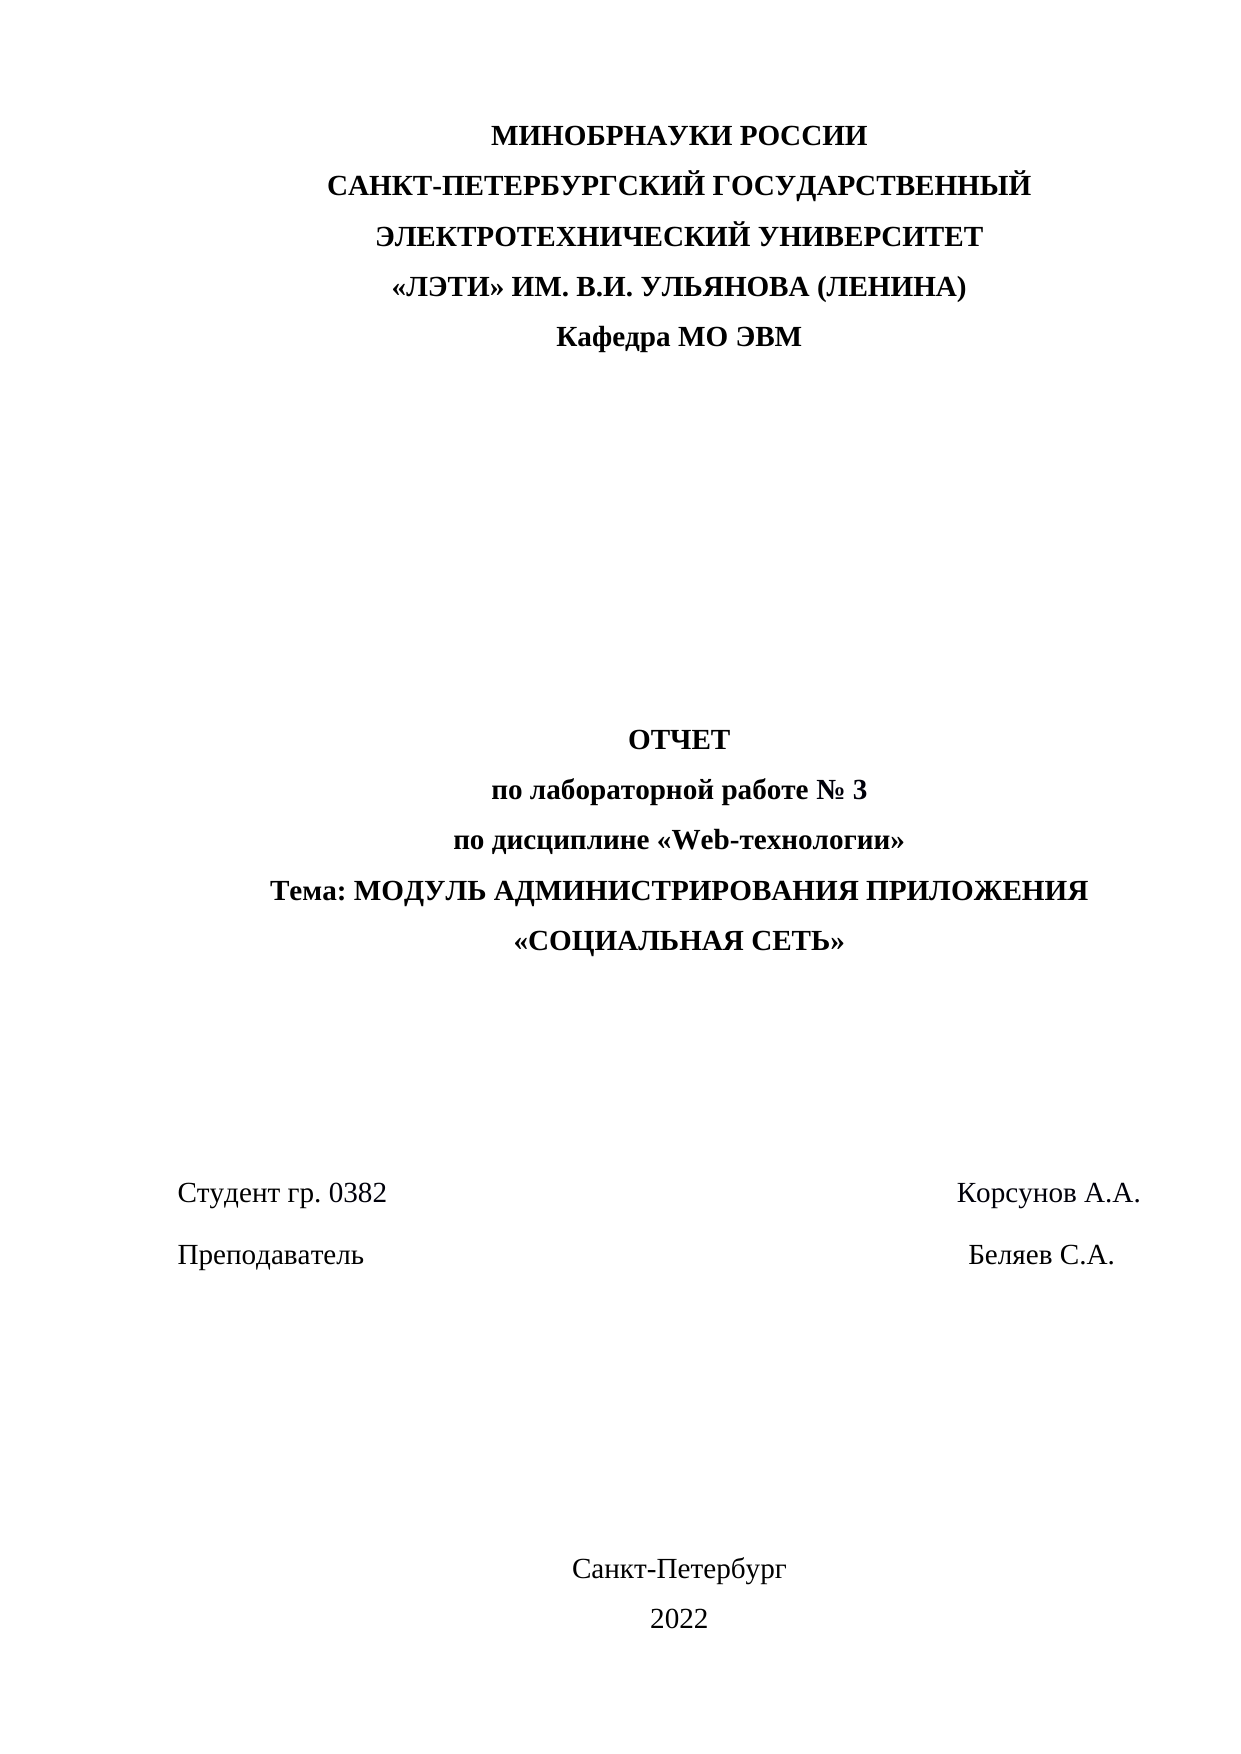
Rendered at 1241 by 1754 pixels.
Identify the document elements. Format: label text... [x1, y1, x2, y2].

table_header Студент гр. 0382 [166, 1175, 619, 1237]
text САНКТ-ПЕТЕРБУРГСКИЙ ГОСУДАРСТВЕННЫЙ [177, 168, 1181, 202]
text по лабораторной работе № 3 [177, 772, 1181, 806]
table_header Корсунов А.А. [891, 1175, 1192, 1237]
table_cell Преподаватель [166, 1237, 619, 1300]
table_cell Беляев С.А. [891, 1237, 1192, 1300]
text 2022 [177, 1602, 1181, 1635]
text «ЛЭТИ» ИМ. В.И. УЛЬЯНОВА (ЛЕНИНА) [177, 269, 1181, 303]
text Санкт-Петербург [177, 1551, 1181, 1585]
table_cell [619, 1237, 891, 1300]
text по дисциплине «Web-технологии» [177, 822, 1181, 856]
text Кафедра МО ЭВМ [177, 319, 1181, 353]
text Тема: МОДУЛЬ АДМИНИСТРИРОВАНИЯ ПРИЛОЖЕНИЯ «СОЦИАЛЬНАЯ СЕТЬ» [177, 873, 1181, 957]
text ЭЛЕКТРОТЕХНИЧЕСКИЙ УНИВЕРСИТЕТ [177, 219, 1181, 252]
text МИНОБРНАУКИ РОССИИ [177, 118, 1181, 152]
text ОТЧЕТ [177, 722, 1181, 755]
table_header [619, 1175, 891, 1237]
